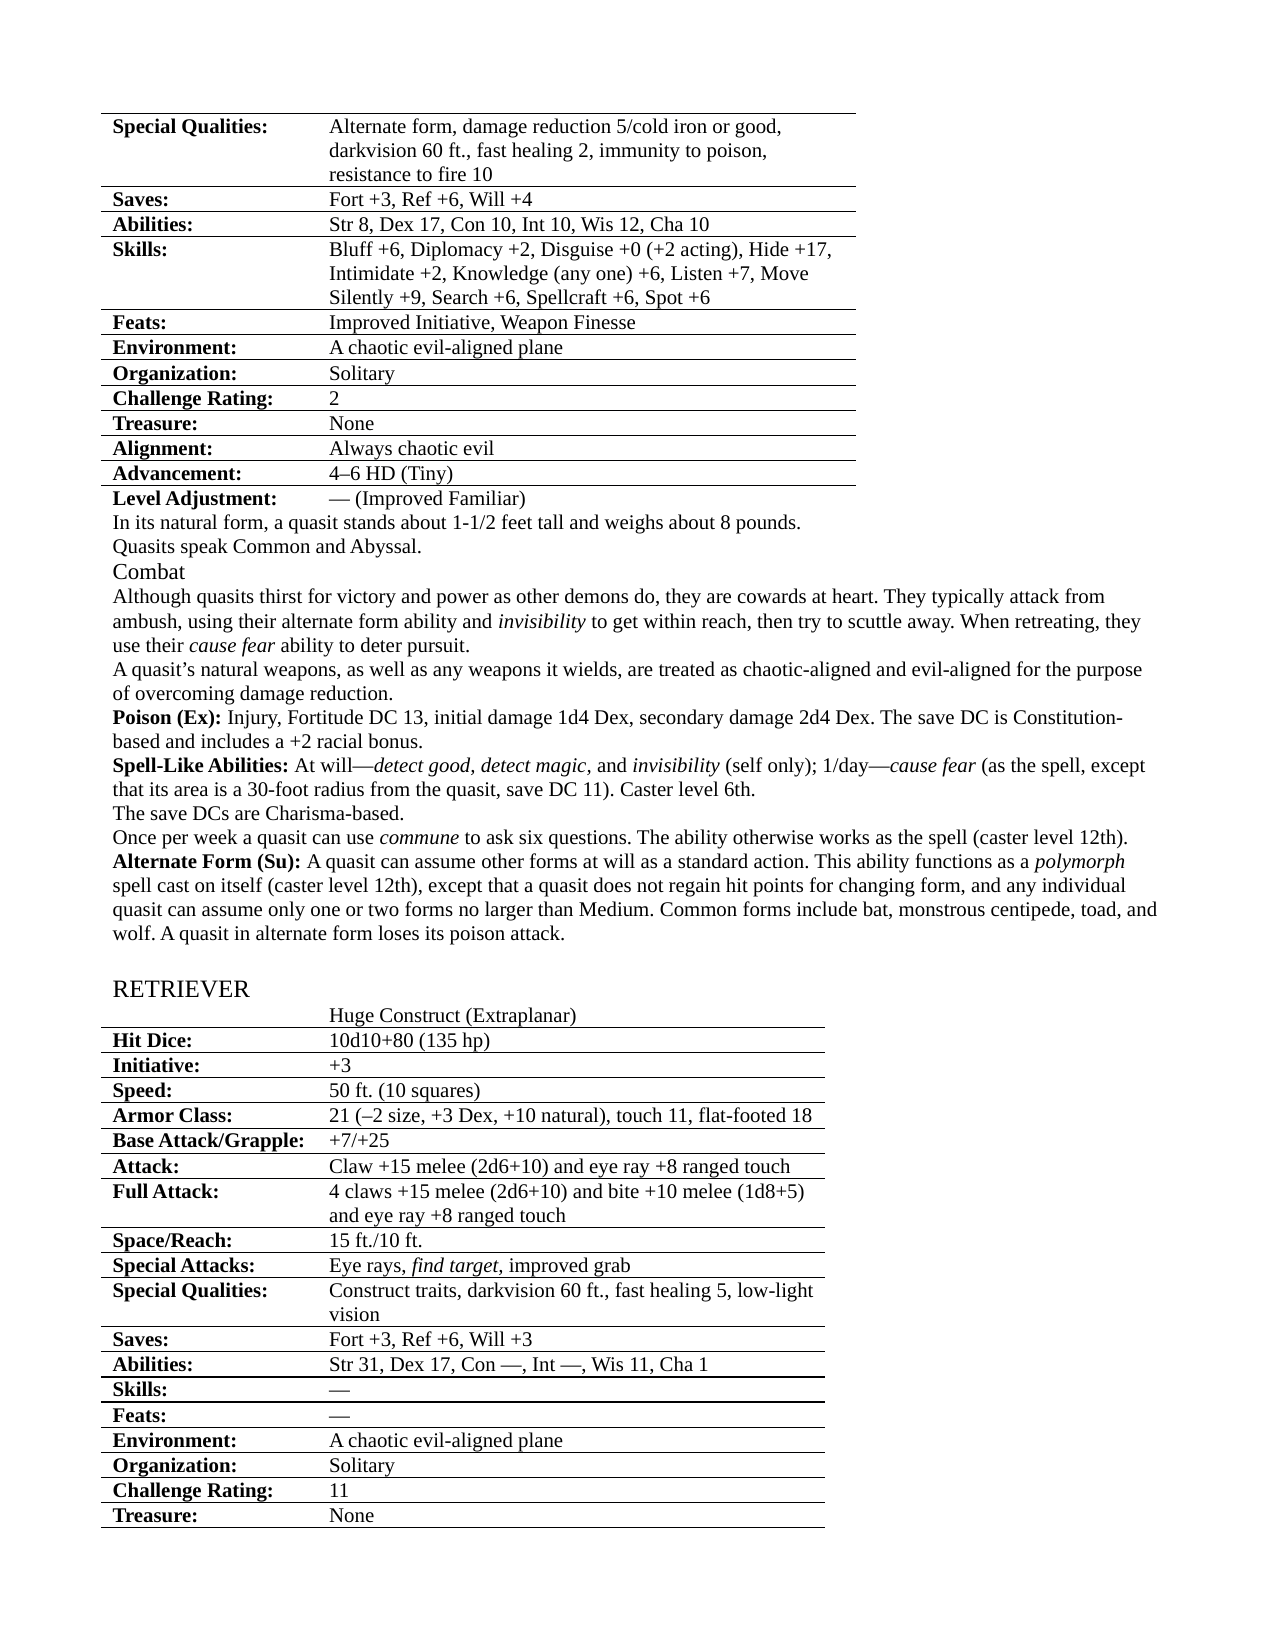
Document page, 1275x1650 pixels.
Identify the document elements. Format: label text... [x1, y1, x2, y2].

table_cell Level Adjustment: [101, 486, 318, 510]
table_cell Feats: [101, 1403, 318, 1427]
table_header Huge Construct (Extraplanar) [318, 1003, 825, 1027]
table_cell Construct traits, darkvision 60 ft., fast healing 5, low-light vision [318, 1278, 825, 1326]
table_cell Solitary [318, 360, 856, 384]
table_cell Challenge Rating: [101, 386, 318, 409]
table_cell 2 [318, 386, 856, 409]
table_cell Abilities: [101, 212, 318, 236]
table_cell Skills: [101, 1378, 318, 1401]
table_cell +7/+25 [318, 1129, 825, 1152]
text Quasits speak Common and Abyssal. [112, 534, 1162, 558]
table_cell A chaotic evil-aligned plane [318, 1428, 825, 1452]
table_cell Skills: [101, 237, 318, 309]
table_cell +3 [318, 1053, 825, 1077]
text A quasit’s natural weapons, as well as any weapons it wields, are treated as chaotic-aligned and evil-aligned for the purpose of overcoming damage reduction. [112, 657, 1162, 705]
table_cell — [318, 1378, 825, 1401]
table_cell Fort +3, Ref +6, Will +3 [318, 1327, 825, 1351]
text Although quasits thirst for victory and power as other demons do, they are cowards at heart. They typically attack from ambush, using their alternate form ability and invisibility to get within reach, then try to scuttle away. When retreating, they use their cause fear ability to deter pursuit. [112, 584, 1162, 657]
table_cell 15 ft./10 ft. [318, 1228, 825, 1252]
table_cell Alternate form, damage reduction 5/cold iron or good, darkvision 60 ft., fast healing 2, immunity to poison, resistance to fire 10 [318, 114, 856, 186]
table_cell — [318, 1403, 825, 1427]
table_cell Environment: [101, 335, 318, 359]
table_cell Fort +3, Ref +6, Will +4 [318, 187, 856, 211]
table_cell Full Attack: [101, 1179, 318, 1227]
table_header [101, 1003, 318, 1027]
table_cell 4–6 HD (Tiny) [318, 461, 856, 485]
table_cell Attack: [101, 1154, 318, 1178]
table_cell Str 8, Dex 17, Con 10, Int 10, Wis 12, Cha 10 [318, 212, 856, 236]
table_cell 10d10+80 (135 hp) [318, 1028, 825, 1052]
table_cell Abilities: [101, 1352, 318, 1376]
table_cell A chaotic evil-aligned plane [318, 335, 856, 359]
table_cell Treasure: [101, 411, 318, 435]
table_cell Armor Class: [101, 1103, 318, 1127]
table_cell 4 claws +15 melee (2d6+10) and bite +10 melee (1d8+5) and eye ray +8 ranged touch [318, 1179, 825, 1227]
text Once per week a quasit can use commune to ask six questions. The ability otherwise works as the spell (caster level 12th). [112, 825, 1162, 849]
table_cell Space/Reach: [101, 1228, 318, 1252]
text RETRIEVER [112, 974, 1162, 1003]
table_cell Speed: [101, 1078, 318, 1102]
table_cell Bluff +6, Diplomacy +2, Disguise +0 (+2 acting), Hide +17, Intimidate +2, Knowledge (any one) +6, Listen +7, Move Silently +9, Search +6, Spellcraft +6, Spot +6 [318, 237, 856, 309]
table_cell Str 31, Dex 17, Con —, Int —, Wis 11, Cha 1 [318, 1352, 825, 1376]
table_cell Organization: [101, 360, 318, 384]
table_cell Alignment: [101, 436, 318, 460]
table_cell Saves: [101, 187, 318, 211]
table_cell Solitary [318, 1453, 825, 1477]
table_cell Base Attack/Grapple: [101, 1129, 318, 1152]
table_cell None [318, 411, 856, 435]
table_cell 21 (–2 size, +3 Dex, +10 natural), touch 11, flat-footed 18 [318, 1103, 825, 1127]
table_cell Always chaotic evil [318, 436, 856, 460]
table_cell Challenge Rating: [101, 1478, 318, 1502]
table_cell Treasure: [101, 1503, 318, 1527]
table_cell Saves: [101, 1327, 318, 1351]
table_cell Special Qualities: [101, 114, 318, 186]
text Alternate Form (Su): A quasit can assume other forms at will as a standard action. This ability functions as a polymorph spell cast on itself (caster level 12th), except that a quasit does not regain hit points for changing form, and any individual quasit can assume only one or two forms no larger than Medium. Common forms include bat, monstrous centipede, toad, and wolf. A quasit in alternate form loses its poison attack. [112, 849, 1162, 945]
table_cell None [318, 1503, 825, 1527]
table_cell Advancement: [101, 461, 318, 485]
text Spell-Like Abilities: At will—detect good, detect magic, and invisibility (self only); 1/day—cause fear (as the spell, except that its area is a 30-foot radius from the quasit, save DC 11). Caster level 6th. [112, 753, 1162, 801]
table_cell Environment: [101, 1428, 318, 1452]
table_cell Eye rays, find target, improved grab [318, 1253, 825, 1277]
table_cell Feats: [101, 310, 318, 334]
table_cell 50 ft. (10 squares) [318, 1078, 825, 1102]
table_cell Initiative: [101, 1053, 318, 1077]
text The save DCs are Charisma-based. [112, 801, 1162, 825]
table_cell Hit Dice: [101, 1028, 318, 1052]
text Combat [112, 558, 1162, 584]
table_cell Organization: [101, 1453, 318, 1477]
text Poison (Ex): Injury, Fortitude DC 13, initial damage 1d4 Dex, secondary damage 2d4 Dex. The save DC is Constitution-based and includes a +2 racial bonus. [112, 705, 1162, 753]
table_cell 11 [318, 1478, 825, 1502]
table_cell Claw +15 melee (2d6+10) and eye ray +8 ranged touch [318, 1154, 825, 1178]
table_cell Improved Initiative, Weapon Finesse [318, 310, 856, 334]
table_cell — (Improved Familiar) [318, 486, 856, 510]
text In its natural form, a quasit stands about 1-1/2 feet tall and weighs about 8 pounds. [112, 510, 1162, 534]
table_cell Special Attacks: [101, 1253, 318, 1277]
table_cell Special Qualities: [101, 1278, 318, 1326]
